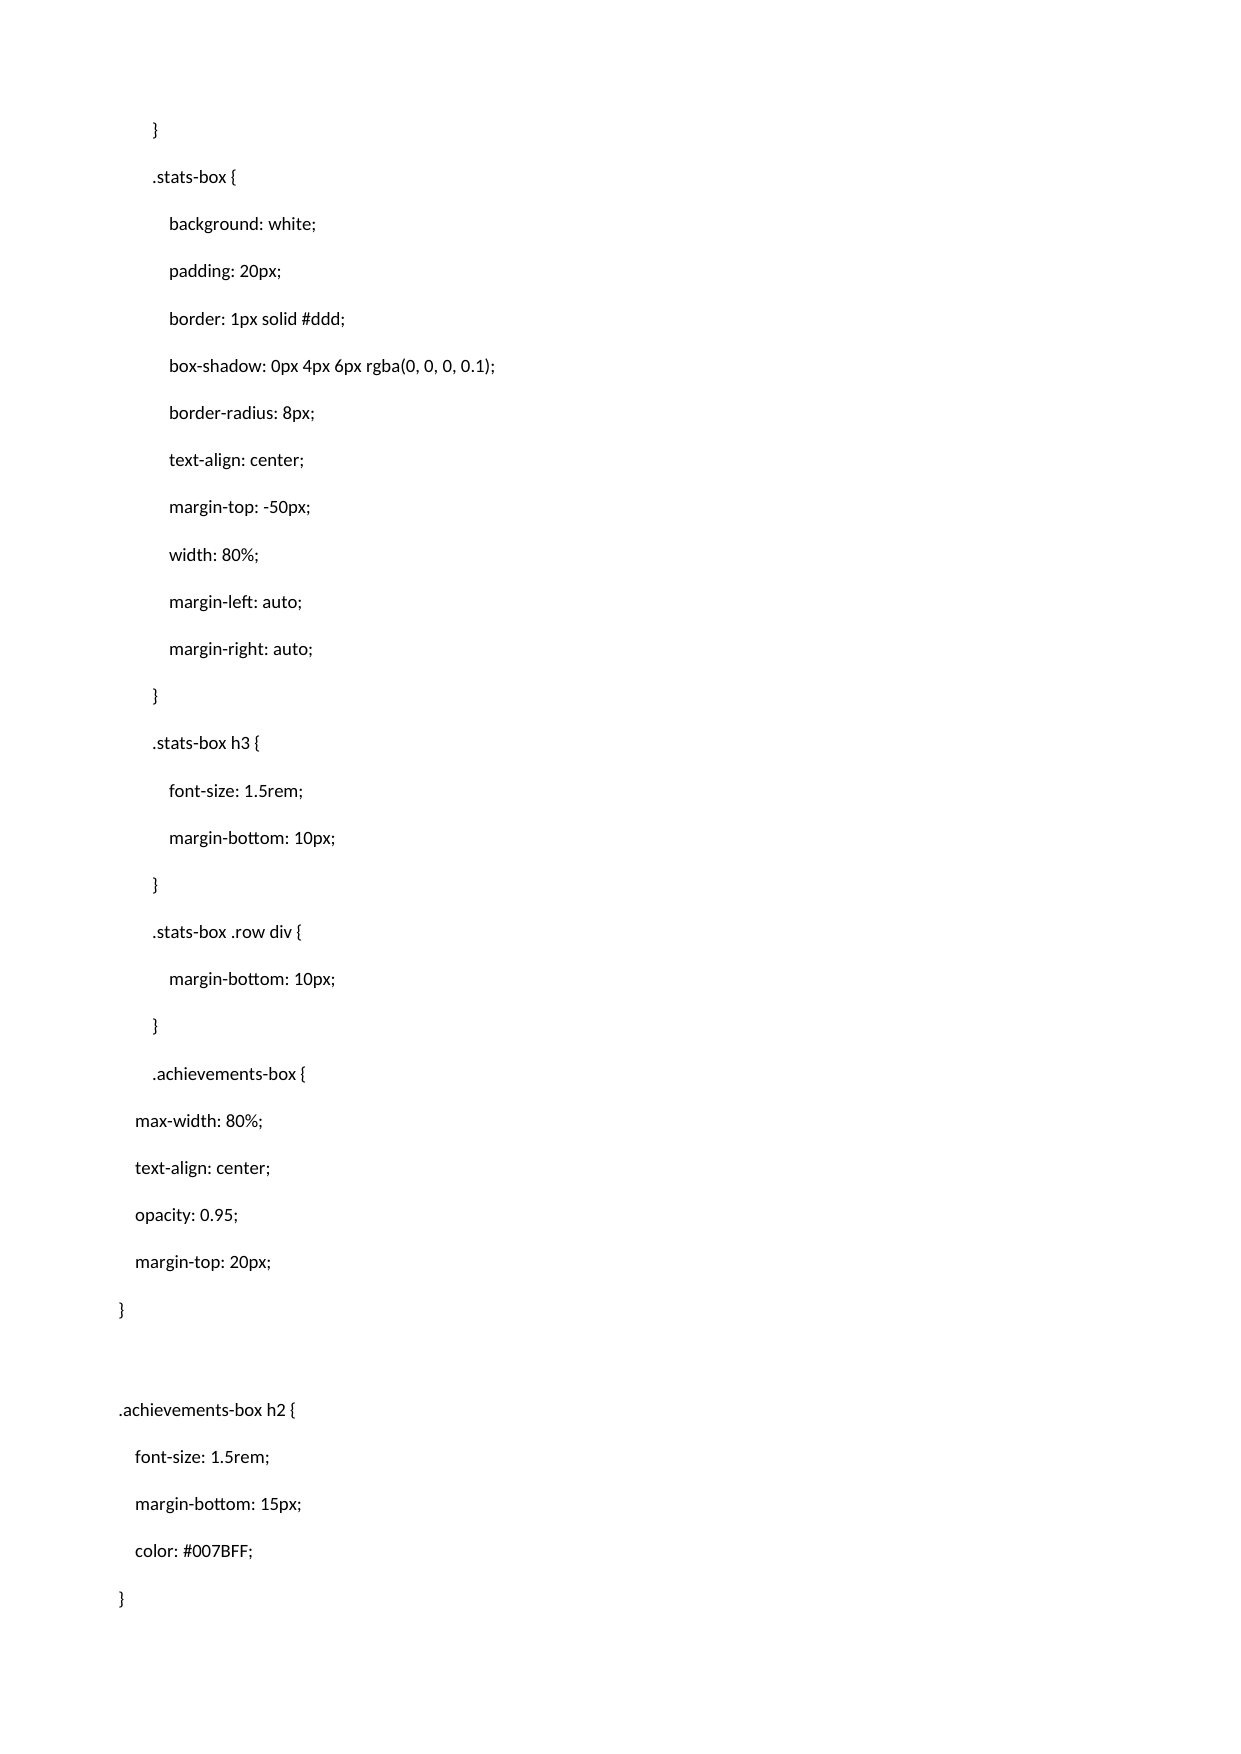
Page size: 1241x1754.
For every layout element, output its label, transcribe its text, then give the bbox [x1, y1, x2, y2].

text text-align: center; [118, 448, 1122, 471]
text margin-bottom: 10px; [118, 967, 1122, 990]
text } [118, 684, 1122, 707]
text .achievements-box h2 { [118, 1398, 1122, 1421]
text margin-left: auto; [118, 590, 1122, 613]
text box-shadow: 0px 4px 6px rgba(0, 0, 0, 0.1); [118, 354, 1122, 377]
text width: 80%; [118, 543, 1122, 566]
text margin-top: -50px; [118, 496, 1122, 518]
text color: #007BFF; [118, 1539, 1122, 1562]
text } [118, 1015, 1122, 1038]
text } [118, 118, 1122, 141]
text .stats-box { [118, 165, 1122, 188]
text padding: 20px; [118, 260, 1122, 283]
text margin-top: 20px; [118, 1251, 1122, 1273]
text margin-bottom: 15px; [118, 1492, 1122, 1515]
text border: 1px solid #ddd; [118, 307, 1122, 330]
text border-radius: 8px; [118, 401, 1122, 424]
text .stats-box .row div { [118, 920, 1122, 943]
text margin-right: auto; [118, 637, 1122, 660]
text font-size: 1.5rem; [118, 1445, 1122, 1468]
text text-align: center; [118, 1156, 1122, 1179]
text } [118, 873, 1122, 896]
text } [118, 1587, 1122, 1610]
text background: white; [118, 212, 1122, 235]
text } [118, 1298, 1122, 1321]
text .achievements-box { [118, 1062, 1122, 1085]
text margin-bottom: 10px; [118, 826, 1122, 849]
text font-size: 1.5rem; [118, 779, 1122, 802]
text opacity: 0.95; [118, 1203, 1122, 1226]
text .stats-box h3 { [118, 732, 1122, 754]
text max-width: 80%; [118, 1109, 1122, 1132]
